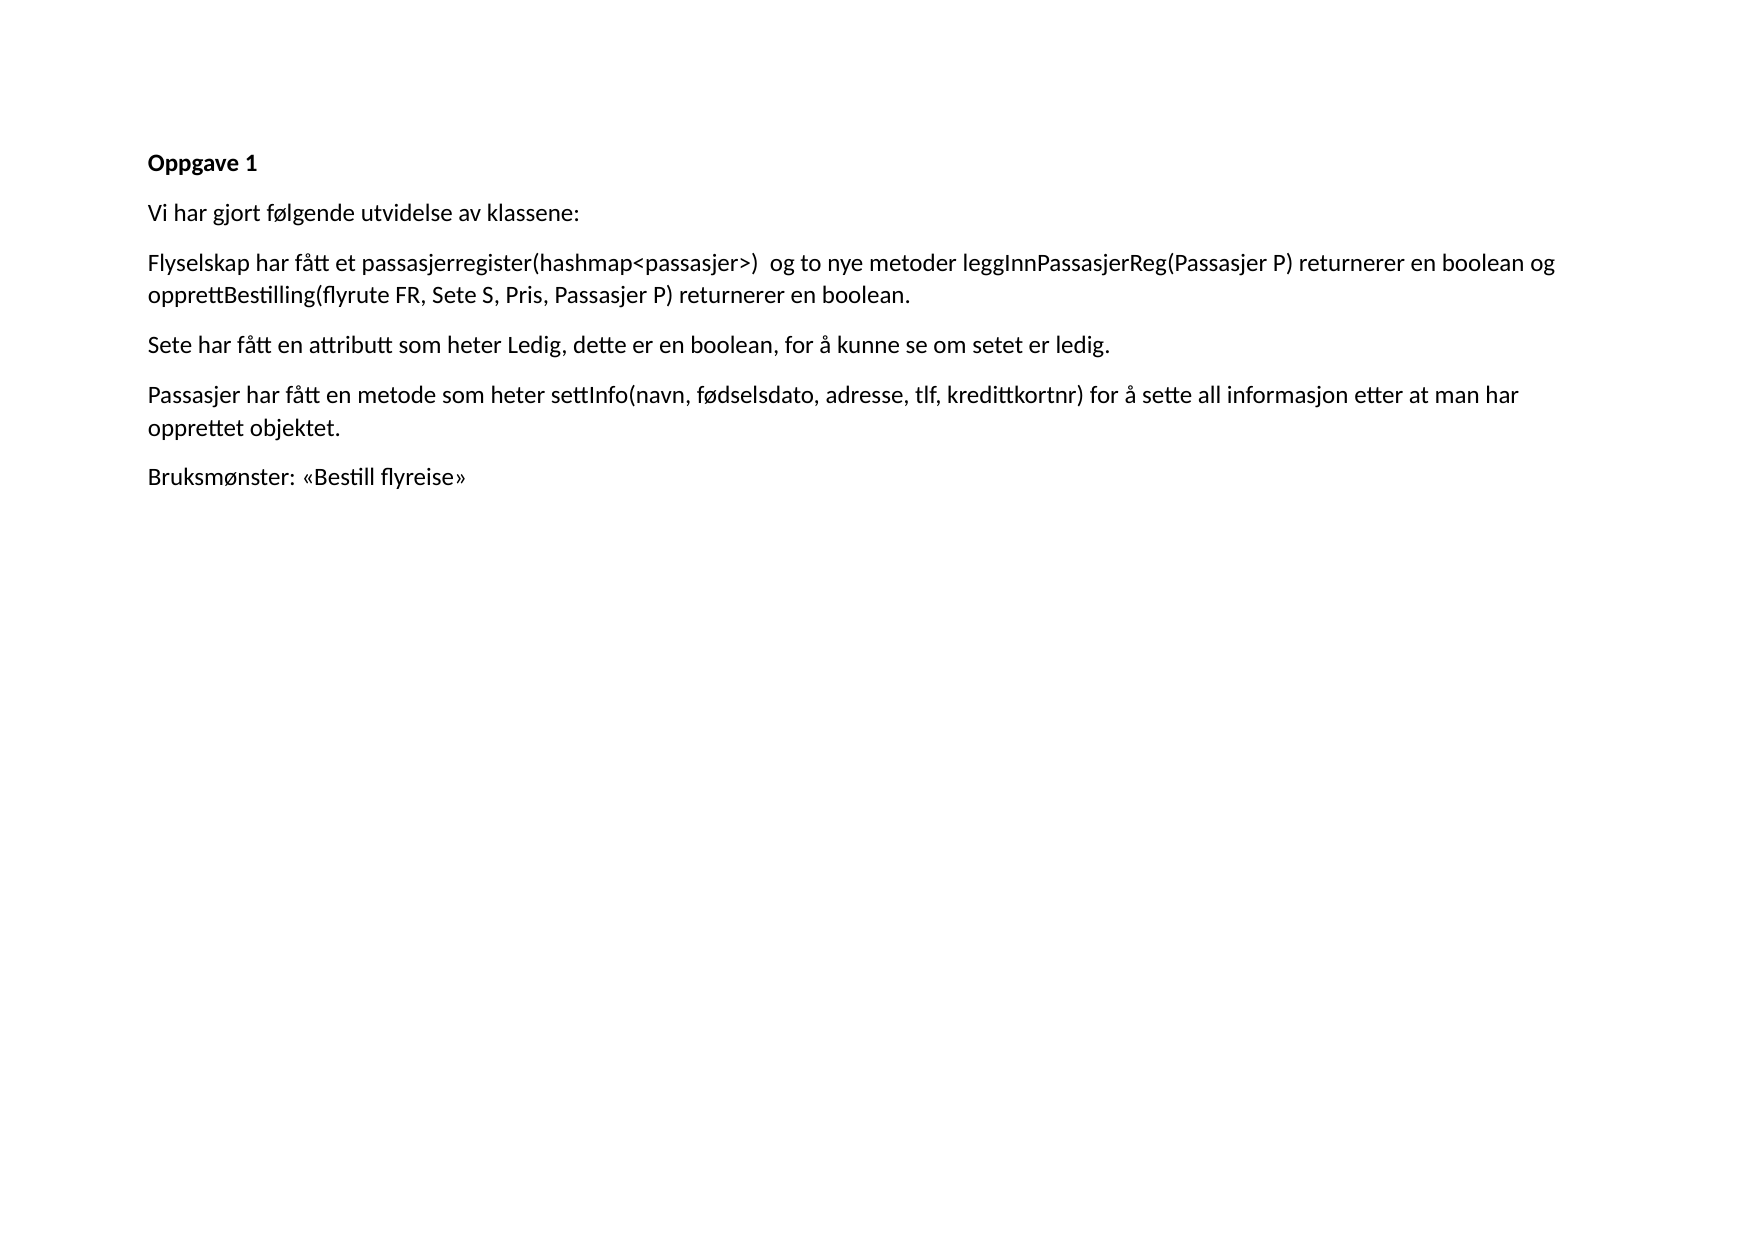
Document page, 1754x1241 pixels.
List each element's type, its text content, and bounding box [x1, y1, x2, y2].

text Sete har fått en attributt som heter Ledig, dette er en boolean, for å kunne se om setet er ledig. [148, 329, 1606, 360]
text Bruksmønster: «Bestill flyreise» [148, 461, 1606, 492]
text Vi har gjort følgende utvidelse av klassene: [148, 197, 1606, 228]
text Oppgave 1 [148, 148, 1606, 178]
text Passasjer har fått en metode som heter settInfo(navn, fødselsdato, adresse, tlf, kredittkortnr) for å sette all informasjon etter at man har opprettet objektet. [148, 379, 1606, 442]
text Flyselskap har fått et passasjerregister(hashmap<passasjer>) og to nye metoder leggInnPassasjerReg(Passasjer P) returnerer en boolean og opprettBestilling(flyrute FR, Sete S, Pris, Passasjer P) returnerer en boolean. [148, 247, 1606, 310]
